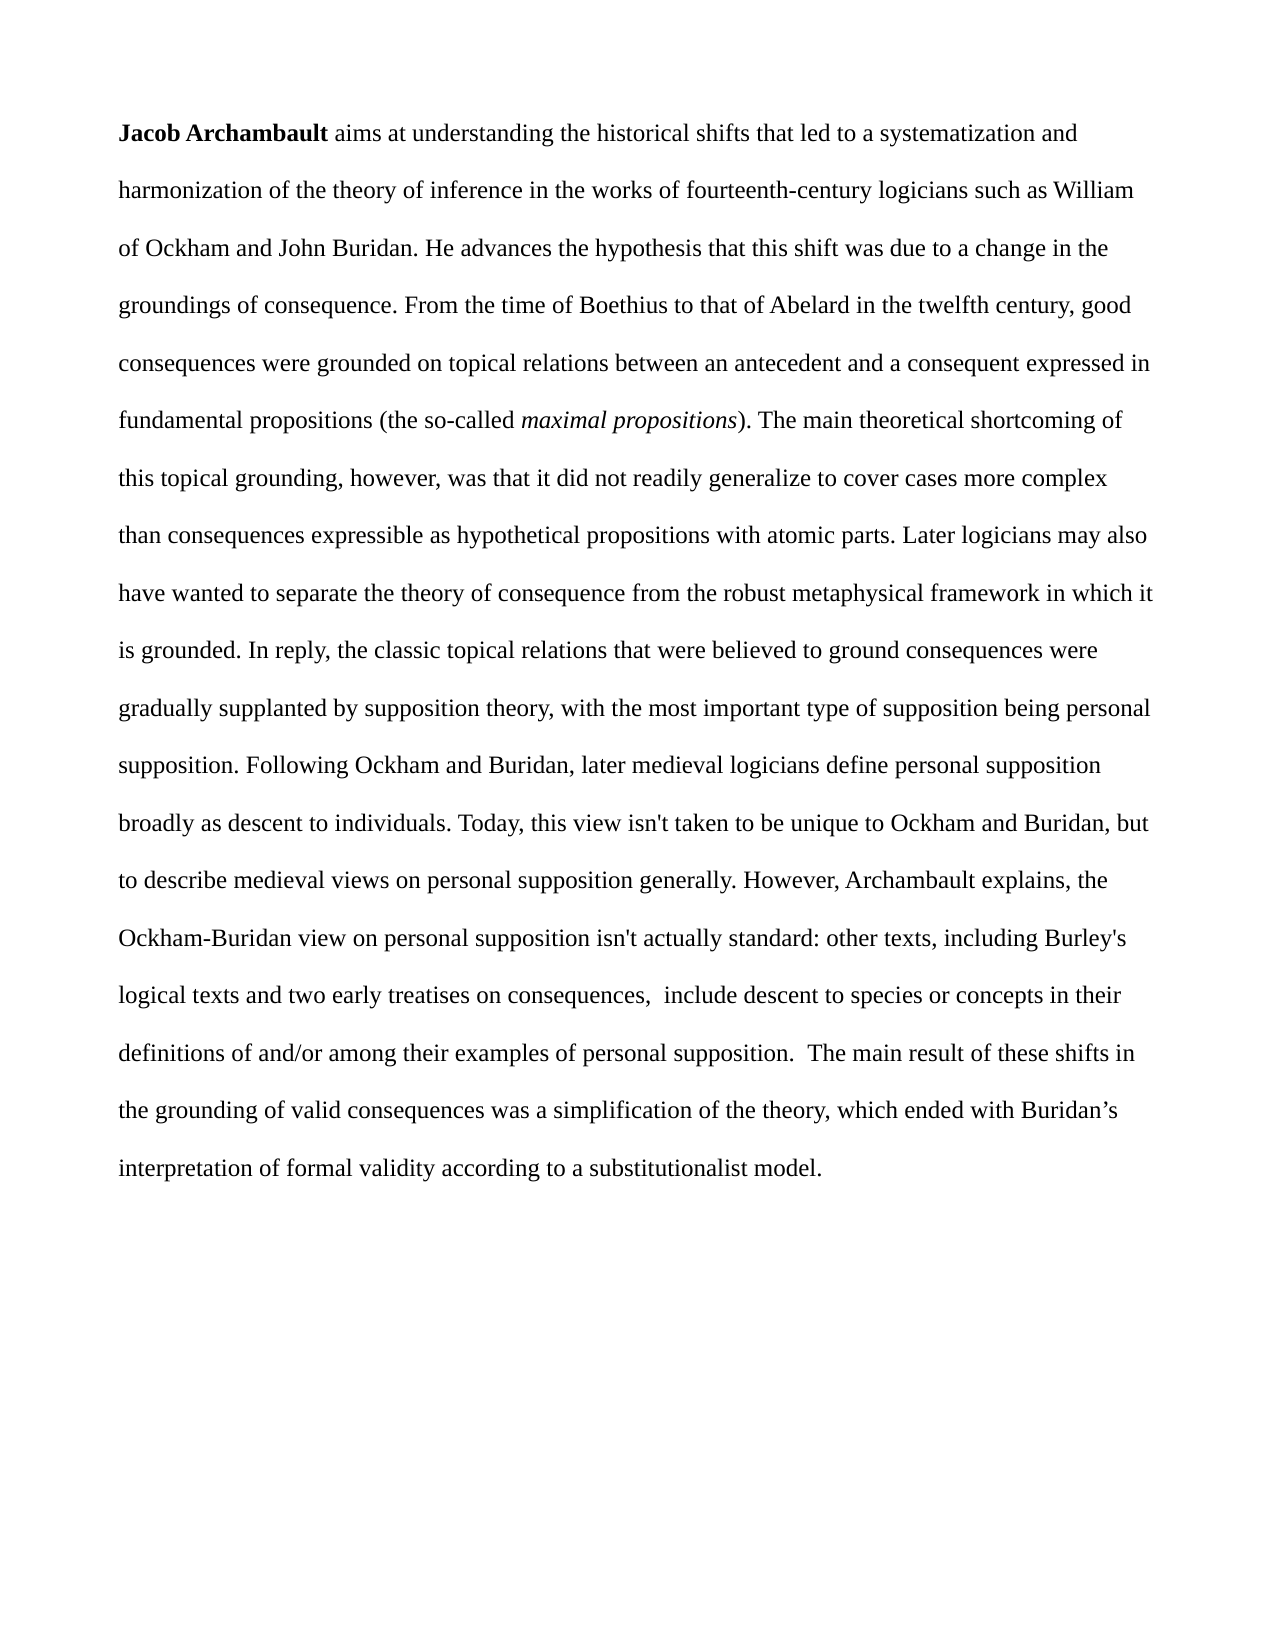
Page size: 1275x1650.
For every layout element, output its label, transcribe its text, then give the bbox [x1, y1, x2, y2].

text Jacob Archambault aims at understanding the historical shifts that led to a systematization and harmonization of the theory of inference in the works of fourteenth-century logicians such as William of Ockham and John Buridan. He advances the hypothesis that this shift was due to a change in the groundings of consequence. From the time of Boethius to that of Abelard in the twelfth century, good consequences were grounded on topical relations between an antecedent and a consequent expressed in fundamental propositions (the so-called maximal propositions). The main theoretical shortcoming of this topical grounding, however, was that it did not readily generalize to cover cases more complex than consequences expressible as hypothetical propositions with atomic parts. Later logicians may also have wanted to separate the theory of consequence from the robust metaphysical framework in which it is grounded. In reply, the classic topical relations that were believed to ground consequences were gradually supplanted by supposition theory, with the most important type of supposition being personal supposition. Following Ockham and Buridan, later medieval logicians define personal supposition broadly as descent to individuals. Today, this view isn't taken to be unique to Ockham and Buridan, but to describe medieval views on personal supposition generally. However, Archambault explains, the Ockham-Buridan view on personal supposition isn't actually standard: other texts, including Burley's logical texts and two early treatises on consequences, include descent to species or concepts in their definitions of and/or among their examples of personal supposition. The main result of these shifts in the grounding of valid consequences was a simplification of the theory, which ended with Buridan’s interpretation of formal validity according to a substitutionalist model. [118, 118, 1157, 1182]
